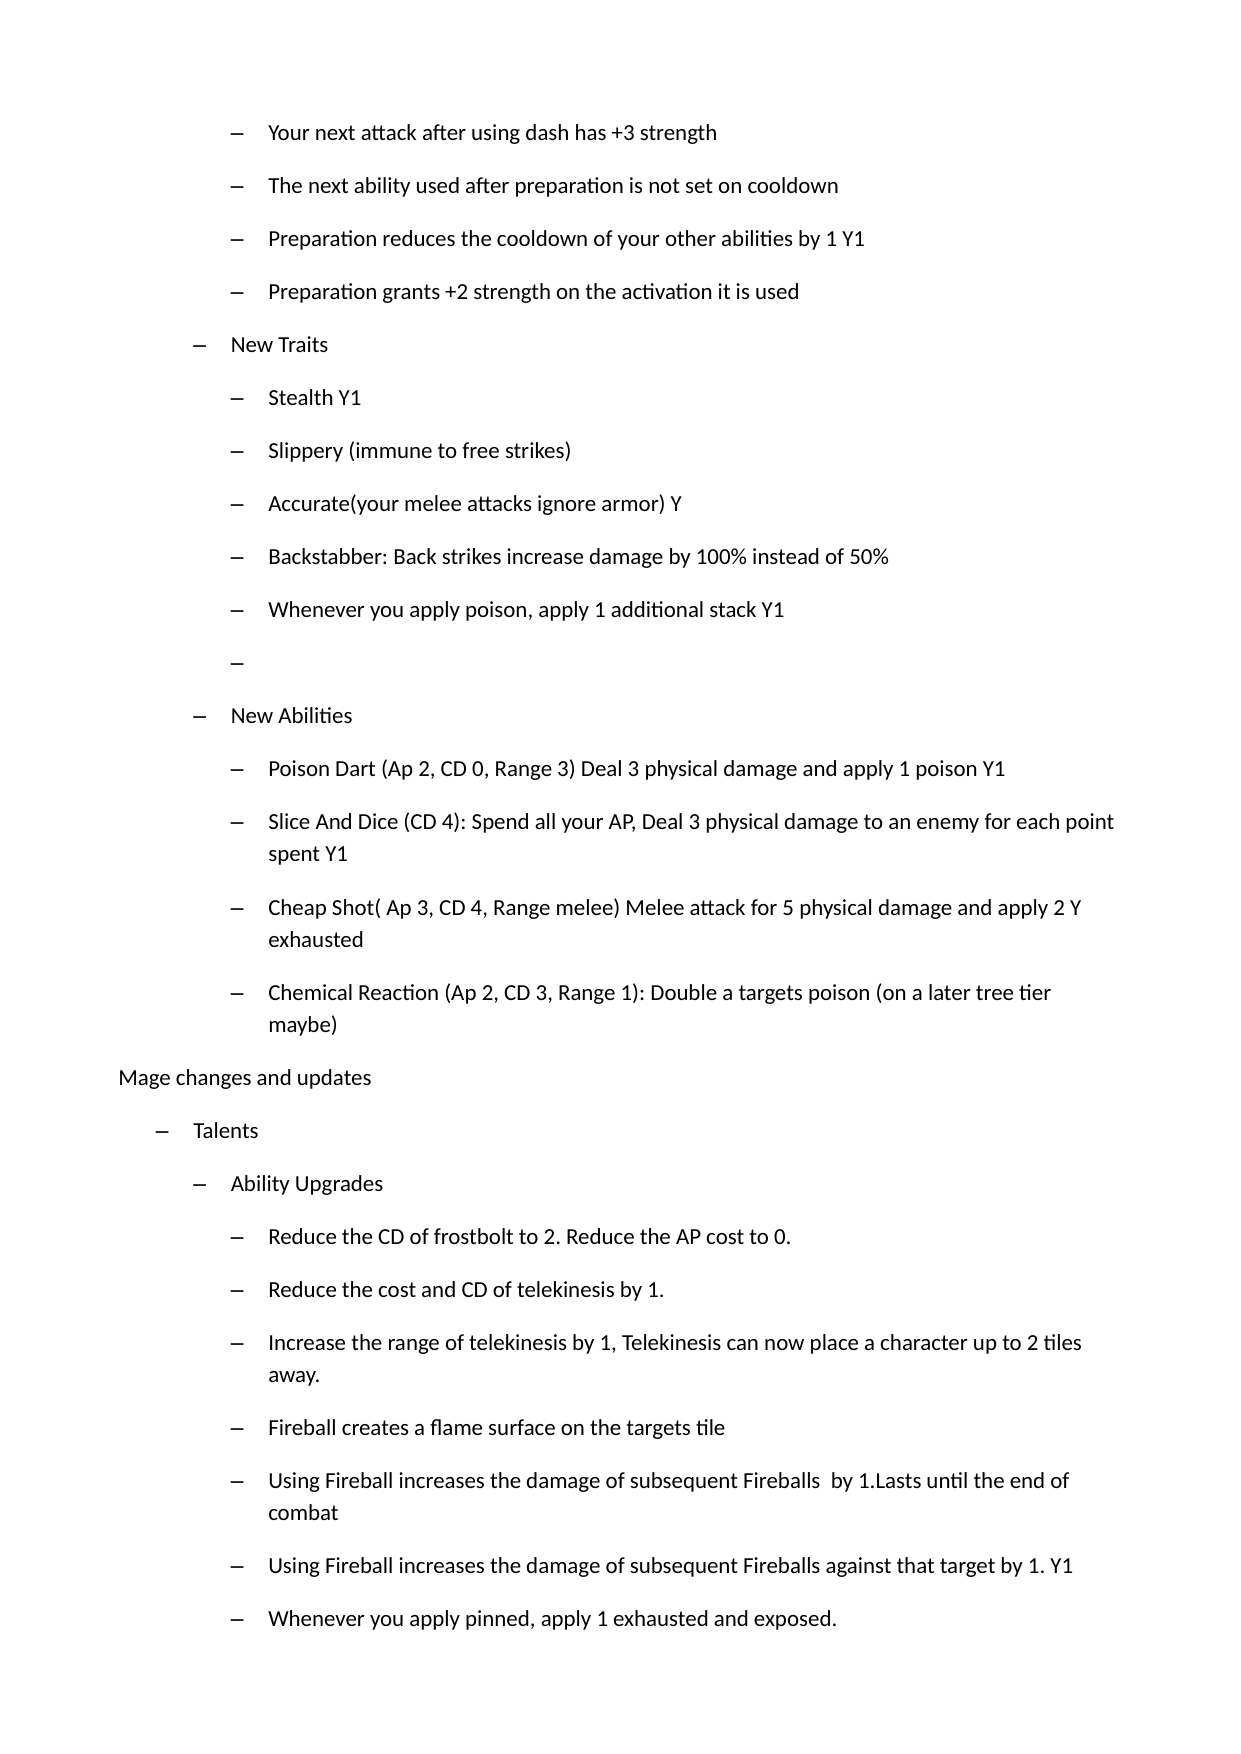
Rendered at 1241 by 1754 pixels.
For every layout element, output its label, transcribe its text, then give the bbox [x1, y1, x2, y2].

list New Abilities [193, 701, 1122, 729]
list Increase the range of telekinesis by 1, Telekinesis can now place a character up to 2 tiles away. [231, 1328, 1122, 1388]
list New Traits [193, 330, 1122, 358]
list Cheap Shot( Ap 3, CD 4, Range melee) Melee attack for 5 physical damage and apply 2 Y exhausted [231, 893, 1122, 953]
list Preparation reduces the cooldown of your other abilities by 1 Y1 [231, 224, 1122, 252]
list Accurate(your melee attacks ignore armor) Y [231, 489, 1122, 517]
list Fireball creates a flame surface on the targets tile [231, 1413, 1122, 1441]
list Ability Upgrades [193, 1169, 1122, 1197]
list Whenever you apply poison, apply 1 additional stack Y1 [231, 595, 1122, 623]
list Reduce the CD of frostbolt to 2. Reduce the AP cost to 0. [231, 1222, 1122, 1250]
list Talents [156, 1116, 1122, 1144]
list Stealth Y1 [231, 383, 1122, 411]
list Backstabber: Back strikes increase damage by 100% instead of 50% [231, 542, 1122, 570]
list The next ability used after preparation is not set on cooldown [231, 171, 1122, 199]
list Using Fireball increases the damage of subsequent Fireballs by 1.Lasts until the end of combat [231, 1466, 1122, 1527]
list Slice And Dice (CD 4): Spend all your AP, Deal 3 physical damage to an enemy for each point spent Y1 [231, 807, 1122, 868]
list Preparation grants +2 strength on the activation it is used [231, 277, 1122, 305]
list Your next attack after using dash has +3 strength [231, 118, 1122, 146]
list Slippery (immune to free strikes) [231, 436, 1122, 464]
text Mage changes and updates [118, 1063, 1122, 1091]
list Whenever you apply pinned, apply 1 exhausted and exposed. [231, 1604, 1122, 1633]
list Reduce the cost and CD of telekinesis by 1. [231, 1275, 1122, 1303]
list Using Fireball increases the damage of subsequent Fireballs against that target by 1. Y1 [231, 1552, 1122, 1579]
list Poison Dart (Ap 2, CD 0, Range 3) Deal 3 physical damage and apply 1 poison Y1 [231, 754, 1122, 782]
list Chemical Reaction (Ap 2, CD 3, Range 1): Double a targets poison (on a later tree tier maybe) [231, 978, 1122, 1038]
